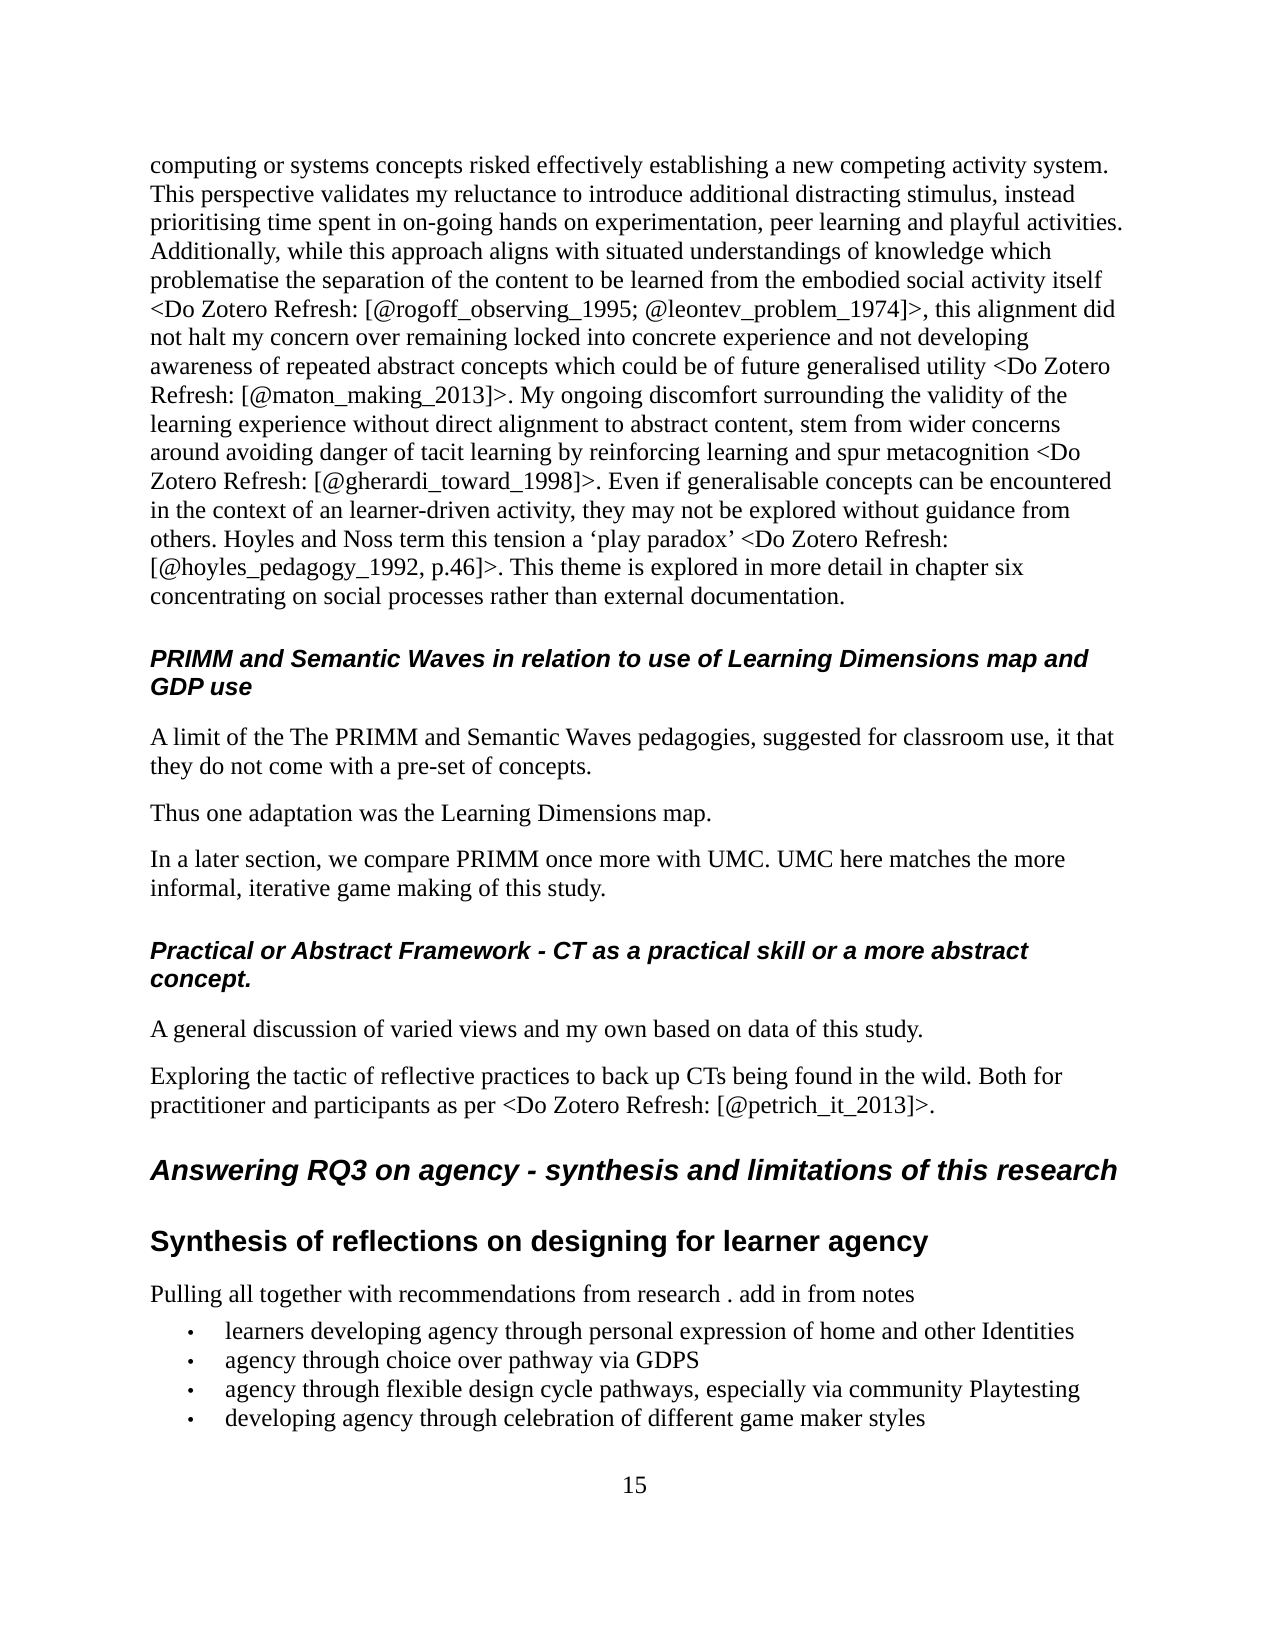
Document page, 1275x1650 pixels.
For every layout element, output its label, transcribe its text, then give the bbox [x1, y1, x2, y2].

text A limit of the The PRIMM and Semantic Waves pedagogies, suggested for classroom use, it that they do not come with a pre-set of concepts. [150, 722, 1125, 780]
text computing or systems concepts risked effectively establishing a new competing activity system. This perspective validates my reluctance to introduce additional distracting stimulus, instead prioritising time spent in on-going hands on experimentation, peer learning and playful activities. Additionally, while this approach aligns with situated understandings of knowledge which problematise the separation of the content to be learned from the embodied social activity itself <Do Zotero Refresh: [@rogoff_observing_1995; @leontev_problem_1974]>, this alignment did not halt my concern over remaining locked into concrete experience and not developing awareness of repeated abstract concepts which could be of future generalised utility <Do Zotero Refresh: [@maton_making_2013]>. My ongoing discomfort surrounding the validity of the learning experience without direct alignment to abstract content, stem from wider concerns around avoiding danger of tacit learning by reinforcing learning and spur metacognition <Do Zotero Refresh: [@gherardi_toward_1998]>. Even if generalisable concepts can be encountered in the context of an learner-driven activity, they may not be explored without guidance from others. Hoyles and Noss term this tension a ‘play paradox’ <Do Zotero Refresh: [@hoyles_pedagogy_1992, p.46]>. This theme is explored in more detail in chapter six concentrating on social processes rather than external documentation. [150, 150, 1125, 610]
text A general discussion of varied views and my own based on data of this study. [150, 1014, 1125, 1043]
list agency through choice over pathway via GDPS [187, 1345, 1125, 1374]
list learners developing agency through personal expression of home and other Identities [187, 1316, 1125, 1345]
text Exploring the tactic of reflective practices to back up CTs being found in the wild. Both for practitioner and participants as per <Do Zotero Refresh: [@petrich_it_2013]>. [150, 1061, 1125, 1119]
list developing agency through celebration of different game maker styles [187, 1403, 1125, 1431]
text Pulling all together with recommendations from research . add in from notes [150, 1279, 1125, 1307]
subtitle Practical or Abstract Framework - CT as a practical skill or a more abstract concept. [150, 936, 1125, 993]
subtitle Synthesis of reflections on designing for learner agency [150, 1224, 1125, 1257]
text Thus one adaptation was the Learning Dimensions map. [150, 798, 1125, 827]
subtitle Answering RQ3 on agency - synthesis and limitations of this research [150, 1153, 1125, 1186]
list agency through flexible design cycle pathways, especially via community Playtesting [187, 1374, 1125, 1403]
text In a later section, we compare PRIMM once more with UMC. UMC here matches the more informal, iterative game making of this study. [150, 844, 1125, 902]
subtitle PRIMM and Semantic Waves in relation to use of Learning Dimensions map and GDP use [150, 644, 1125, 701]
